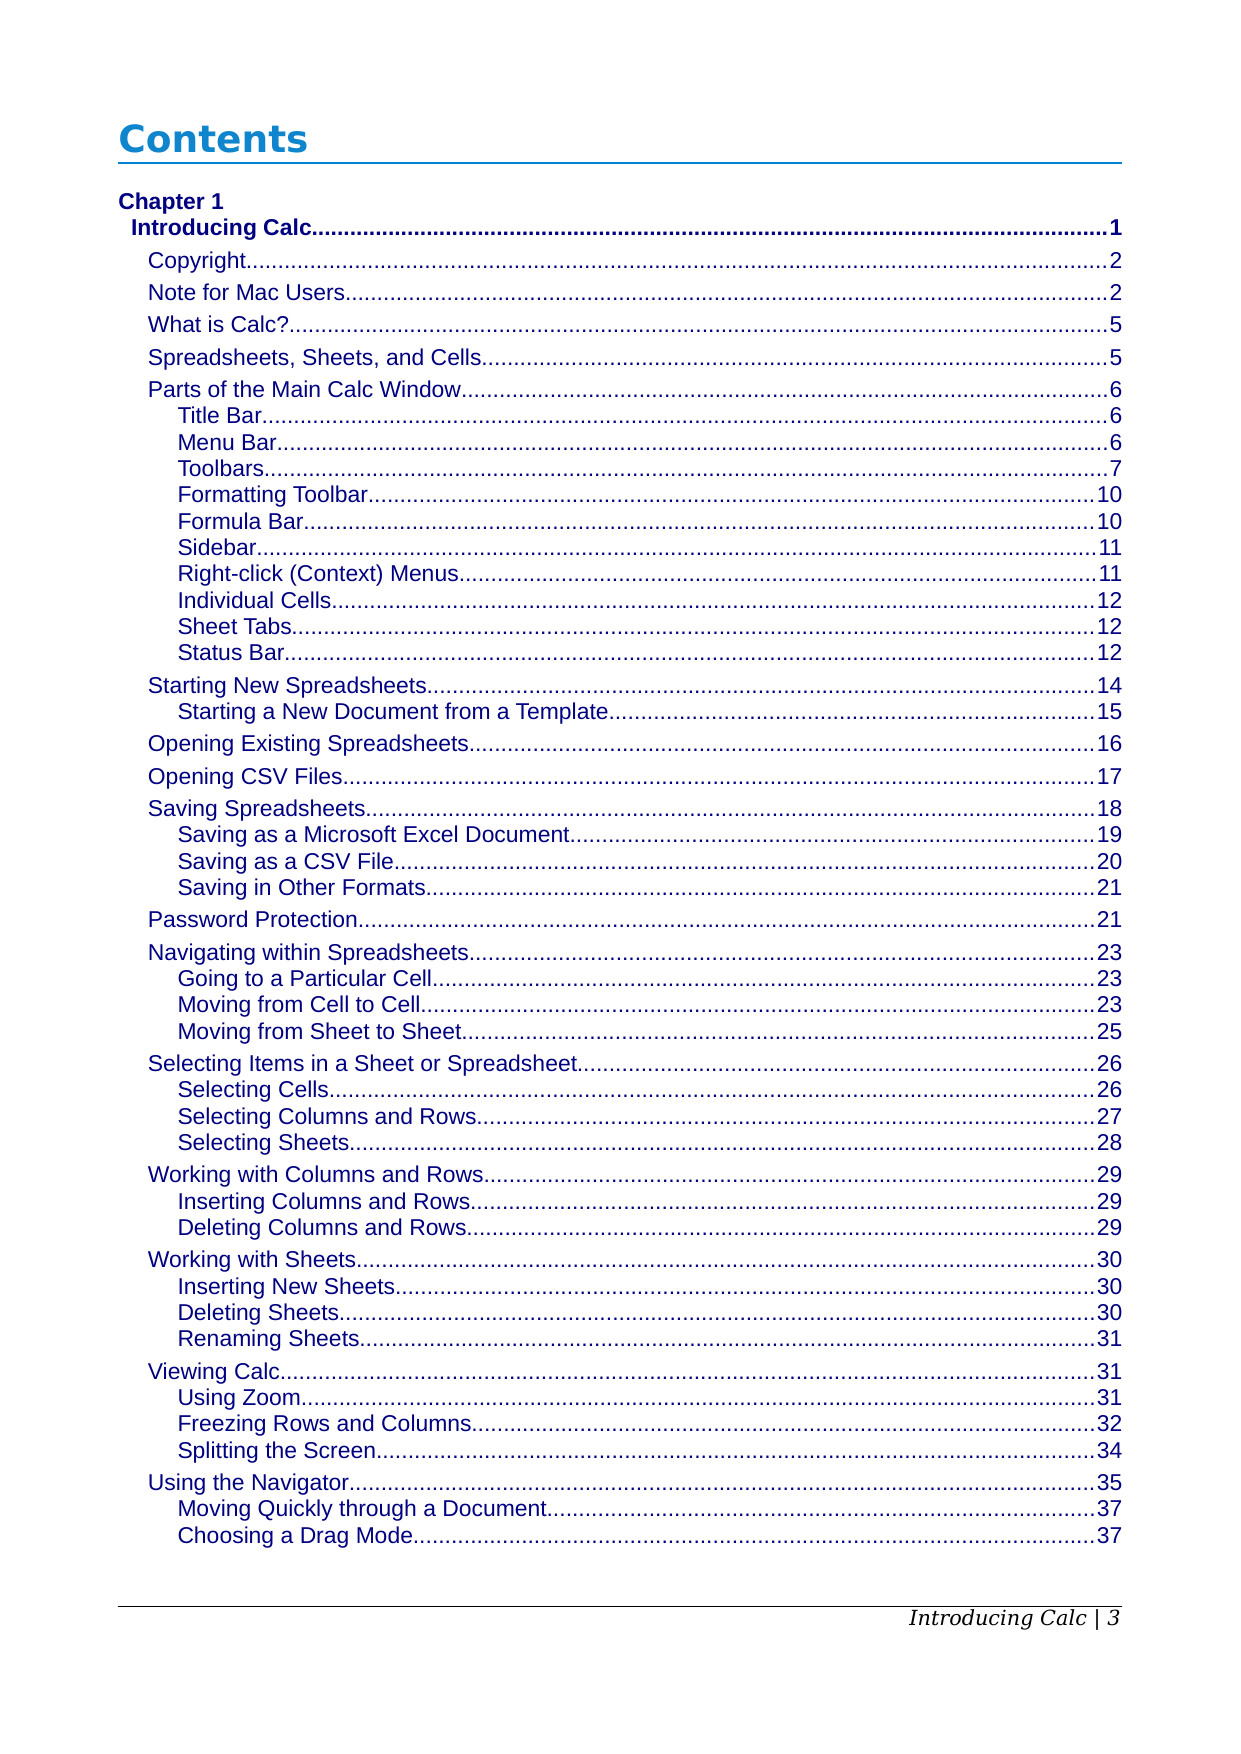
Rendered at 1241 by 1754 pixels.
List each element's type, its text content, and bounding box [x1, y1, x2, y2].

text Choosing a Drag Mode 37 [177, 1522, 1122, 1548]
text Deleting Sheets 30 [177, 1299, 1122, 1325]
text Menu Bar 6 [177, 428, 1122, 455]
text Password Protection 21 [148, 906, 1122, 933]
text Copyright 2 [148, 247, 1122, 273]
text Splitting the Screen 34 [177, 1437, 1122, 1463]
text Moving from Cell to Cell 23 [177, 991, 1122, 1018]
text Selecting Sheets 28 [177, 1129, 1122, 1155]
text Inserting Columns and Rows 29 [177, 1188, 1122, 1214]
text Opening Existing Spreadsheets 16 [148, 730, 1122, 757]
text Inserting New Sheets 30 [177, 1273, 1122, 1299]
text Freezing Rows and Columns 32 [177, 1410, 1122, 1437]
text Individual Cells 12 [177, 587, 1122, 613]
text Selecting Columns and Rows 27 [177, 1103, 1122, 1129]
text Right-click (Context) Menus 11 [177, 560, 1122, 587]
text Sidebar 11 [177, 534, 1122, 560]
text Parts of the Main Calc Window 6 [148, 376, 1122, 402]
text Moving from Sheet to Sheet 25 [177, 1018, 1122, 1044]
text Toolbars 7 [177, 455, 1122, 481]
text Viewing Calc 31 [148, 1358, 1122, 1384]
text Navigating within Spreadsheets 23 [148, 938, 1122, 965]
text Using the Navigator 35 [148, 1469, 1122, 1495]
text Saving Spreadsheets 18 [148, 795, 1122, 821]
text Renaming Sheets 31 [177, 1325, 1122, 1352]
text Deleting Columns and Rows 29 [177, 1214, 1122, 1240]
text Saving in Other Formats 21 [177, 874, 1122, 900]
text Contents [118, 118, 1122, 162]
text Going to a Particular Cell 23 [177, 965, 1122, 991]
text Status Bar 12 [177, 639, 1122, 666]
text What is Calc? 5 [148, 311, 1122, 338]
text Sheet Tabs 12 [177, 613, 1122, 639]
text Saving as a CSV File 20 [177, 848, 1122, 874]
text Selecting Cells 26 [177, 1076, 1122, 1103]
text Opening CSV Files 17 [148, 763, 1122, 789]
text Using Zoom 31 [177, 1384, 1122, 1410]
text Working with Columns and Rows 29 [148, 1161, 1122, 1188]
text Starting New Spreadsheets 14 [148, 672, 1122, 698]
text Working with Sheets 30 [148, 1246, 1122, 1273]
text Formatting Toolbar 10 [177, 481, 1122, 508]
text Saving as a Microsoft Excel Document 19 [177, 821, 1122, 848]
text Title Bar 6 [177, 402, 1122, 428]
text Note for Mac Users 2 [148, 279, 1122, 305]
text Chapter 1 Introducing Calc 1 [118, 188, 1122, 241]
text Formula Bar 10 [177, 508, 1122, 534]
text Selecting Items in a Sheet or Spreadsheet 26 [148, 1050, 1122, 1076]
text Spreadsheets, Sheets, and Cells 5 [148, 343, 1122, 370]
text Starting a New Document from a Template 15 [177, 698, 1122, 724]
text Moving Quickly through a Document 37 [177, 1495, 1122, 1522]
